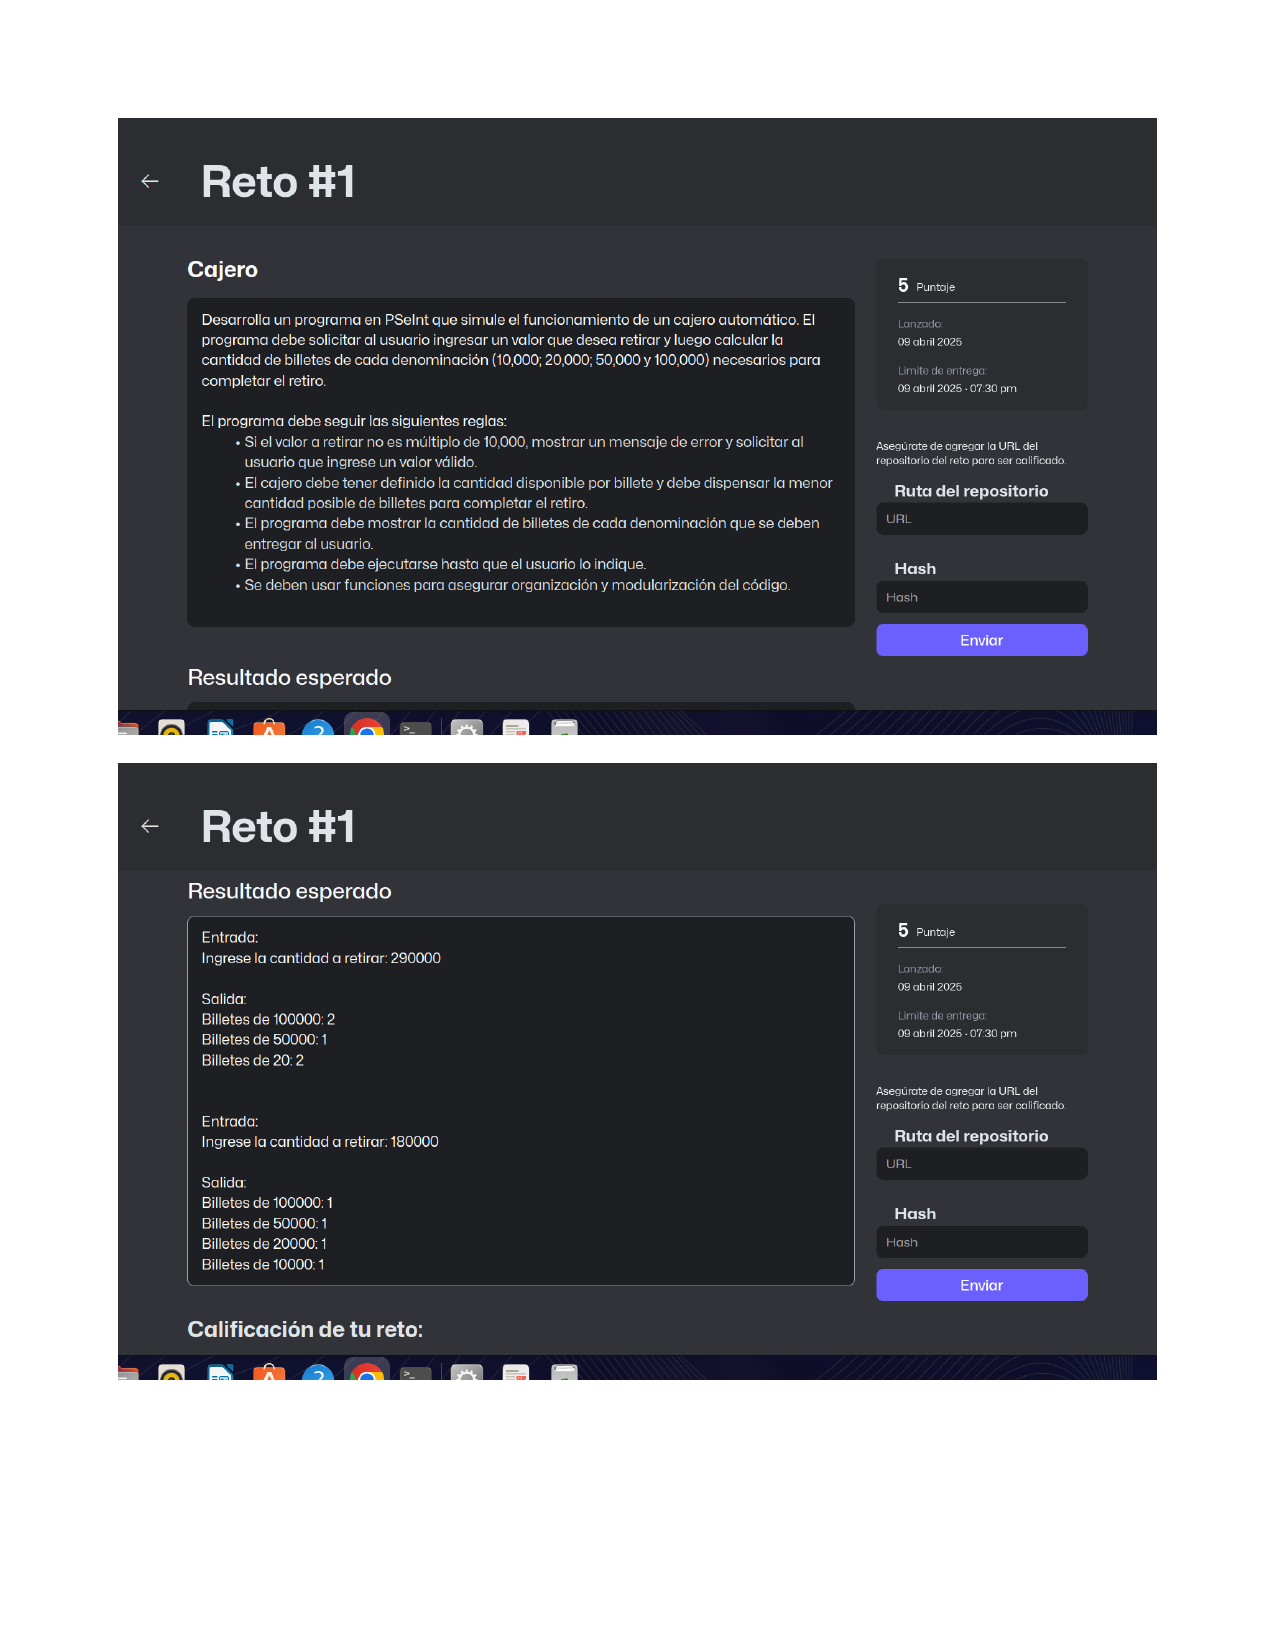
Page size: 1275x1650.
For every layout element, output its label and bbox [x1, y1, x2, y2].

picture [118, 763, 1157, 1380]
picture [118, 118, 1157, 735]
